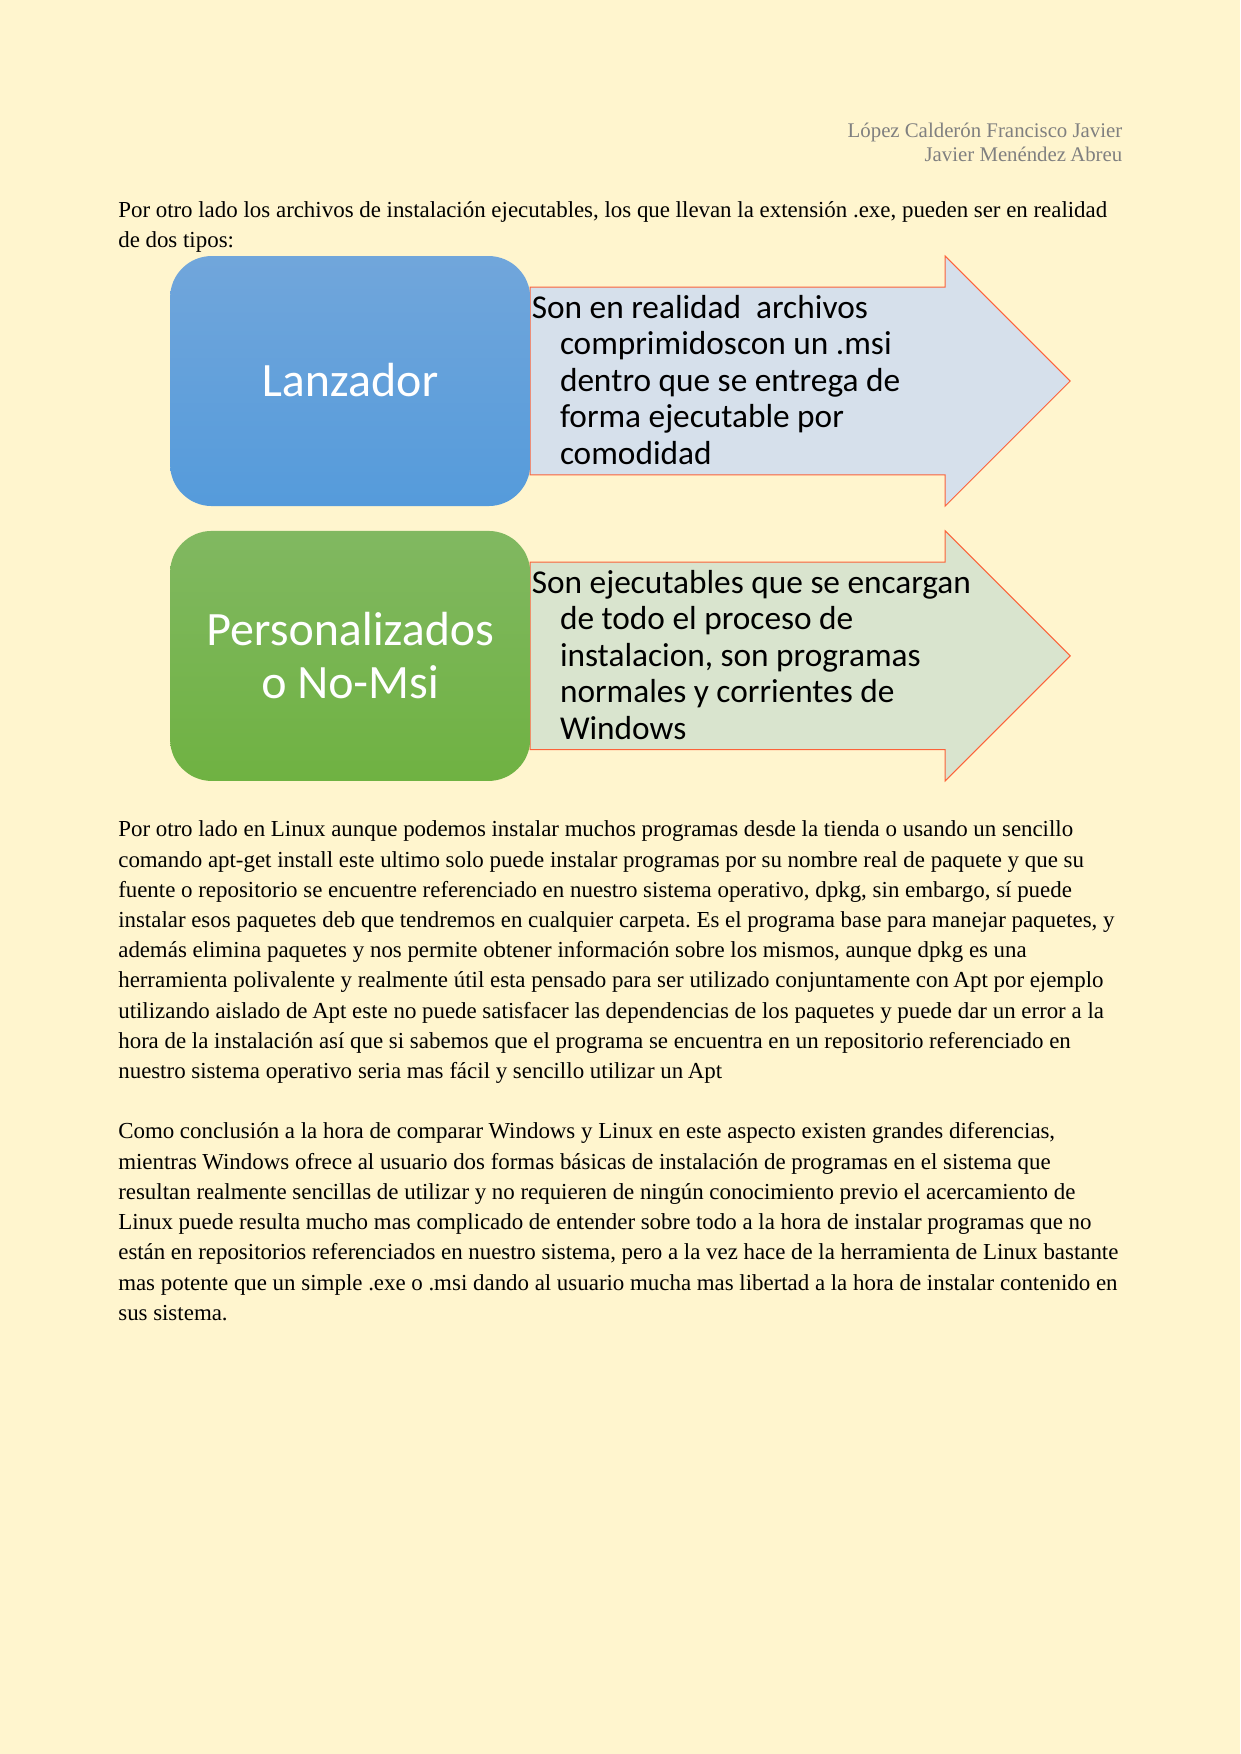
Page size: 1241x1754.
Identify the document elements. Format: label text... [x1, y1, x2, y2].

text Por otro lado los archivos de instalación ejecutables, los que llevan la extensión .exe, pueden ser en realidad de dos tipos: [118, 196, 1122, 252]
text Como conclusión a la hora de comparar Windows y Linux en este aspecto existen grandes diferencias, mientras Windows ofrece al usuario dos formas básicas de instalación de programas en el sistema que resultan realmente sencillas de utilizar y no requieren de ningún conocimiento previo el acercamiento de Linux puede resulta mucho mas complicado de entender sobre todo a la hora de instalar programas que no están en repositorios referenciados en nuestro sistema, pero a la vez hace de la herramienta de Linux bastante mas potente que un simple .exe o .msi dando al usuario mucha mas libertad a la hora de instalar contenido en sus sistema. [118, 1118, 1122, 1325]
text Por otro lado en Linux aunque podemos instalar muchos programas desde la tienda o usando un sencillo comando apt-get install este ultimo solo puede instalar programas por su nombre real de paquete y que su fuente o repositorio se encuentre referenciado en nuestro sistema operativo, dpkg, sin embargo, sí puede instalar esos paquetes deb que tendremos en cualquier carpeta. Es el programa base para manejar paquetes, y además elimina paquetes y nos permite obtener información sobre los mismos, aunque dpkg es una herramienta polivalente y realmente útil esta pensado para ser utilizado conjuntamente con Apt por ejemplo utilizando aislado de Apt este no puede satisfacer las dependencias de los paquetes y puede dar un error a la hora de la instalación así que si sabemos que el programa se encuentra en un repositorio referenciado en nuestro sistema operativo seria mas fácil y sencillo utilizar un Apt [118, 816, 1122, 1083]
